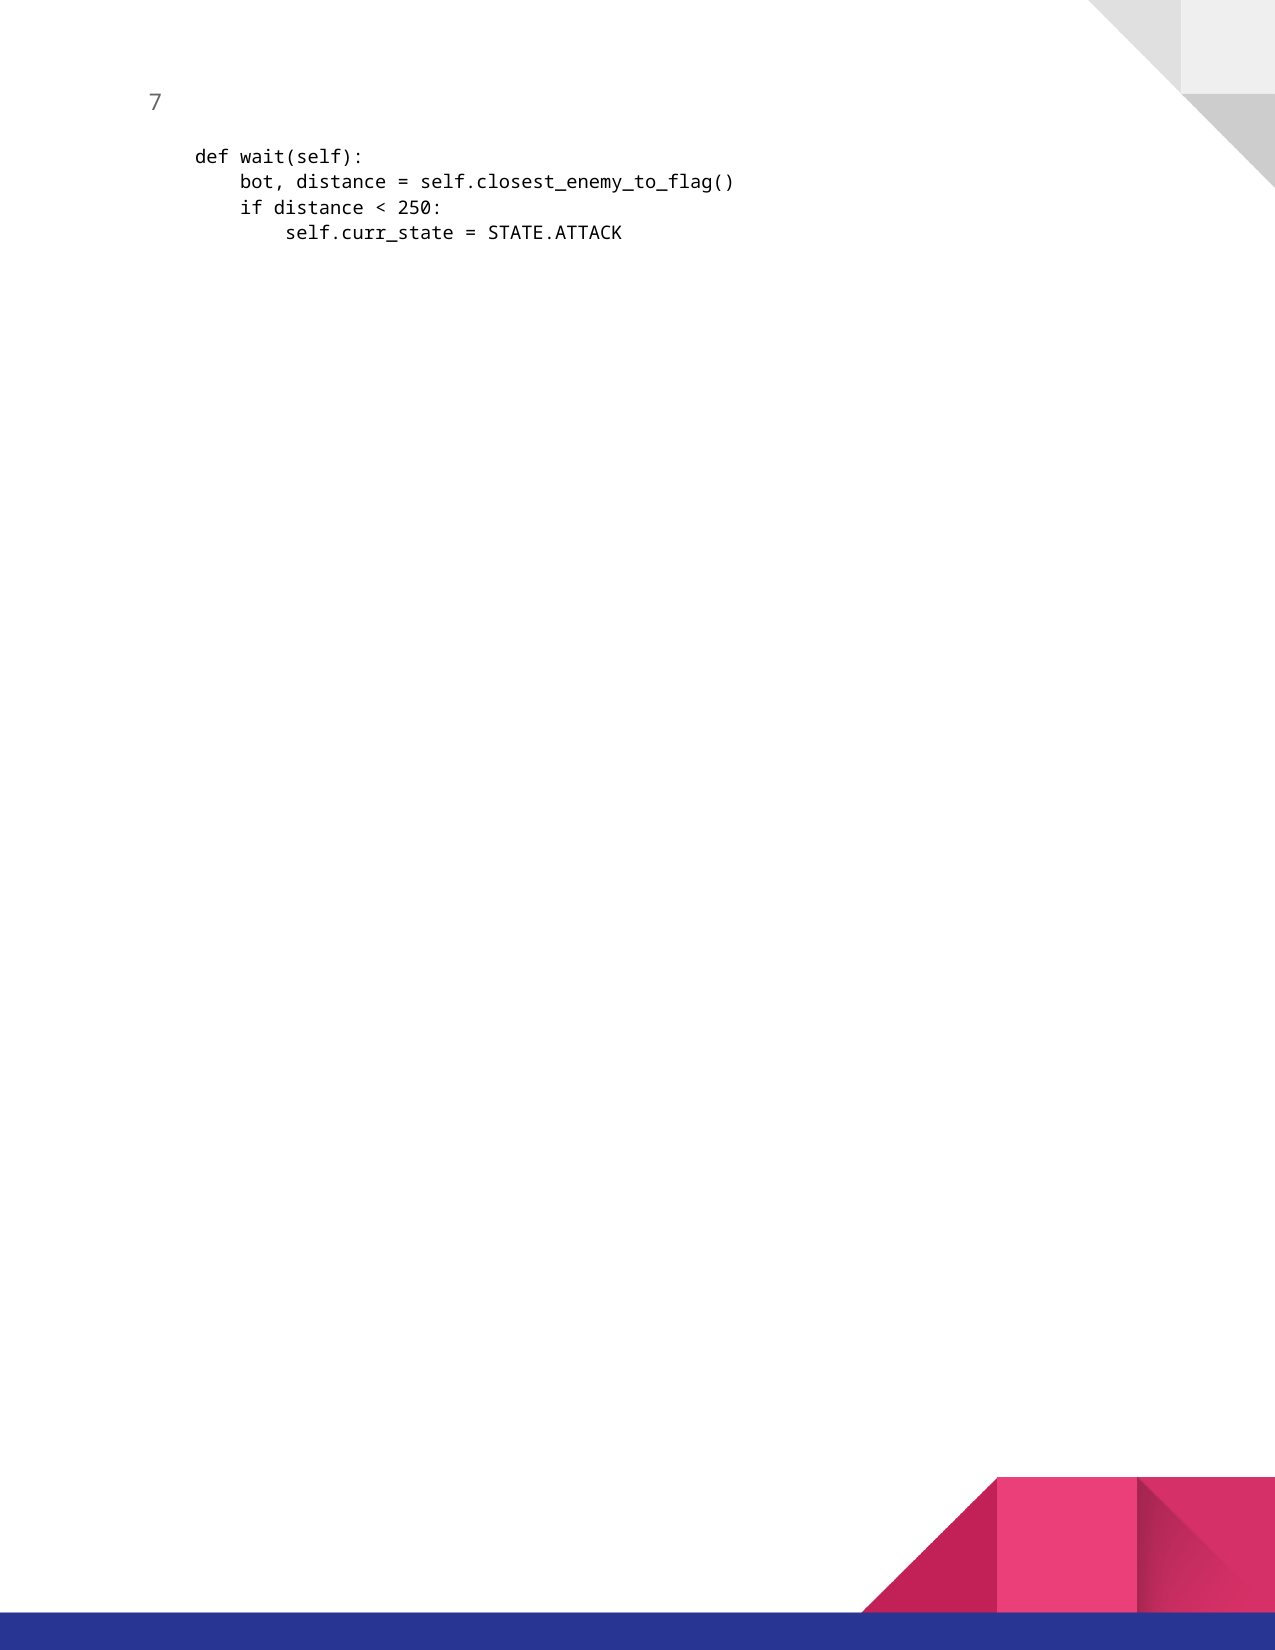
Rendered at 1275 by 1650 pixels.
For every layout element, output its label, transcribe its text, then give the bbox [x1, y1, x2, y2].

text if distance < 250: [150, 194, 1125, 219]
text bot, distance = self.closest_enemy_to_flag() [150, 168, 1125, 194]
text self.curr_state = STATE.ATTACK [150, 219, 1125, 245]
text def wait(self): [150, 143, 1125, 168]
